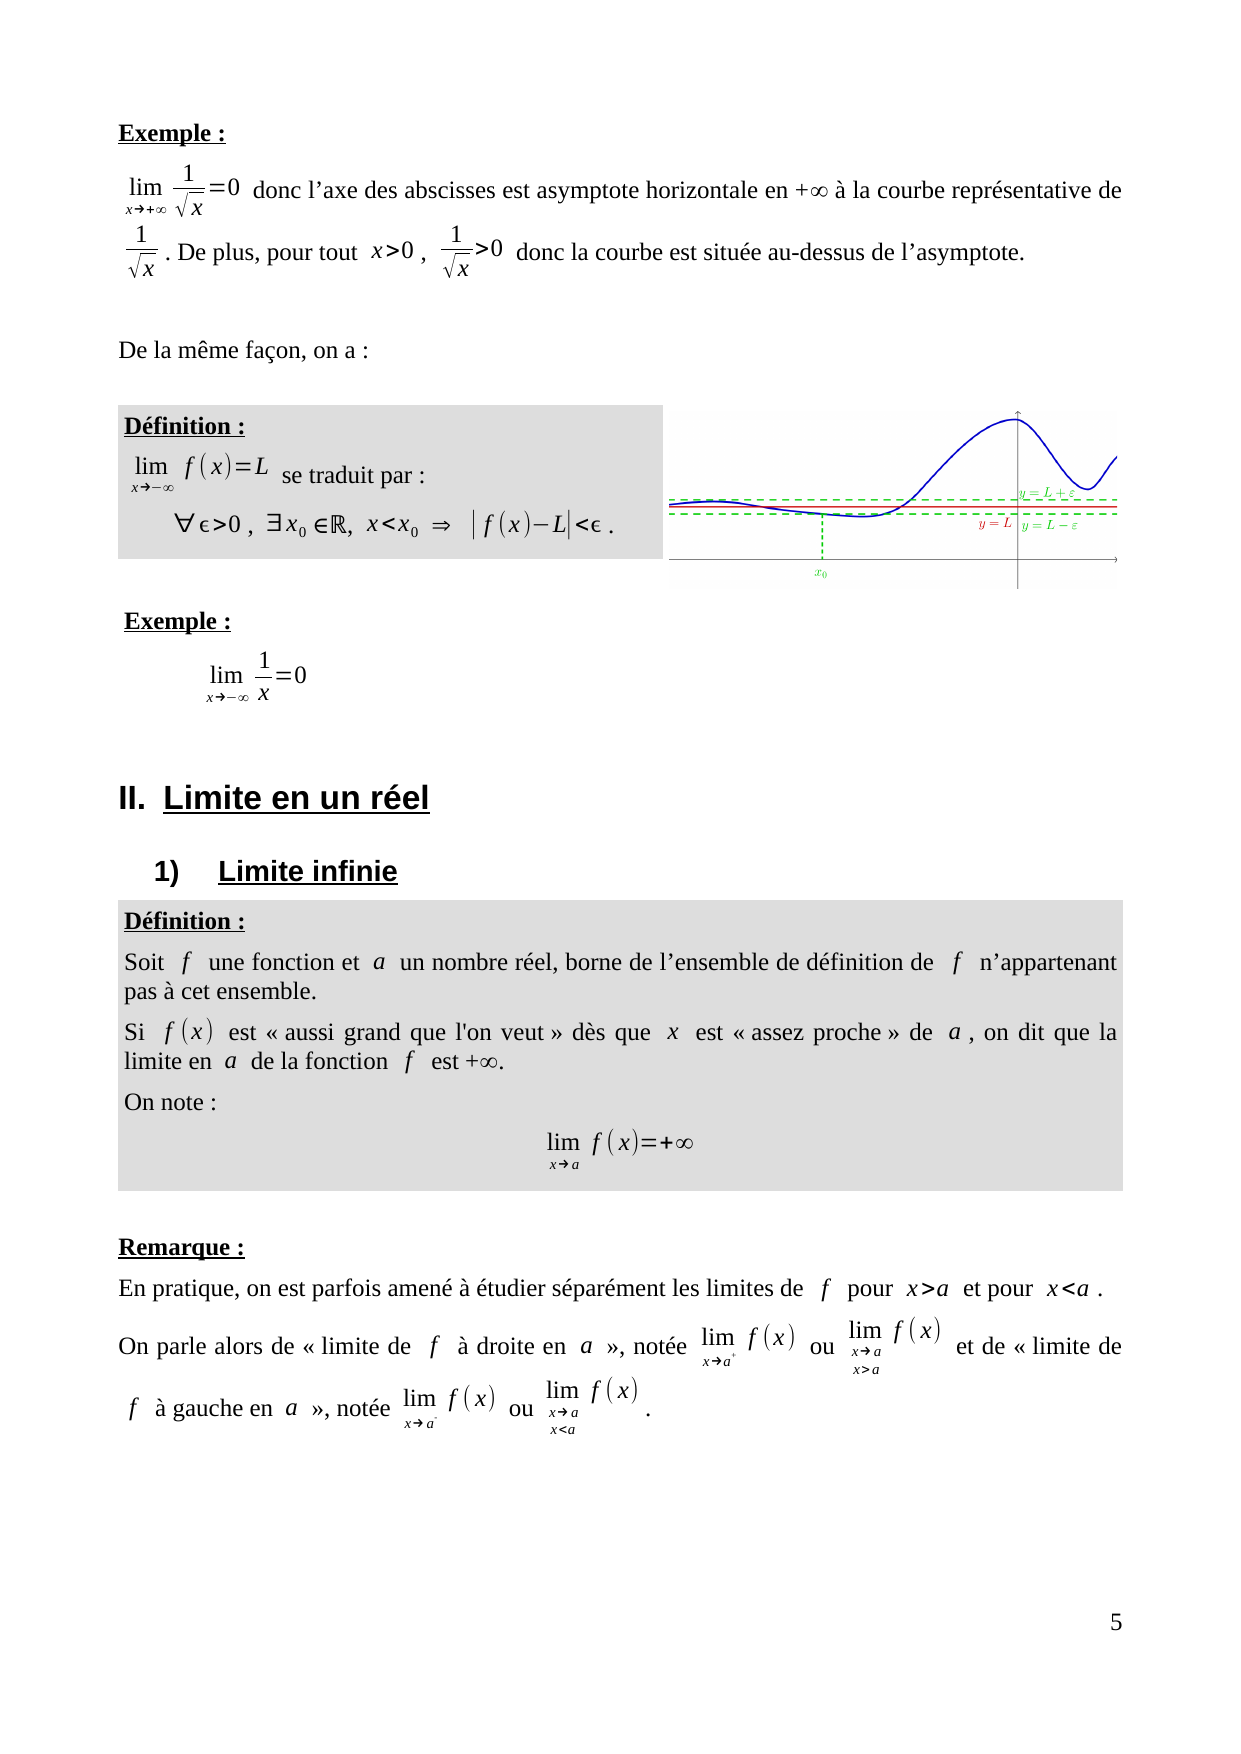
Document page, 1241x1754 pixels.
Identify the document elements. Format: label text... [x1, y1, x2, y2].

text On parle alors de « limite de à droite en », notée ou et de « limite de à gauche en », notée ou . [118, 1315, 1122, 1438]
text En pratique, on est parfois amené à étudier séparément les limites de pour et pour . [118, 1273, 1122, 1302]
subtitle Limite infinie [153, 854, 1122, 888]
table_cell Exemple : [118, 559, 663, 724]
table_header [664, 405, 1123, 724]
table_header Définition : Soit une fonction et un nombre réel, borne de l’ensemble de définition de n’appartenant pas à cet ensemble. Si est « aussi grand que l'on veut » dès que est « assez proche » de , on dit que la limite en de la fonction est +∞. On note : [118, 900, 1123, 1191]
table_header Définition : se traduit par : , ∈ℝ, ⇒ . [118, 405, 663, 559]
text Exemple : [118, 118, 1122, 147]
text De la même façon, on a : [118, 335, 1122, 364]
text Remarque : [118, 1232, 1122, 1261]
subtitle Limite en un réel [118, 778, 1122, 817]
text donc l’axe des abscisses est asymptote horizontale en +∞ à la courbe représentative de . De plus, pour tout , donc la courbe est située au-dessus de l’asymptote. [118, 159, 1122, 281]
